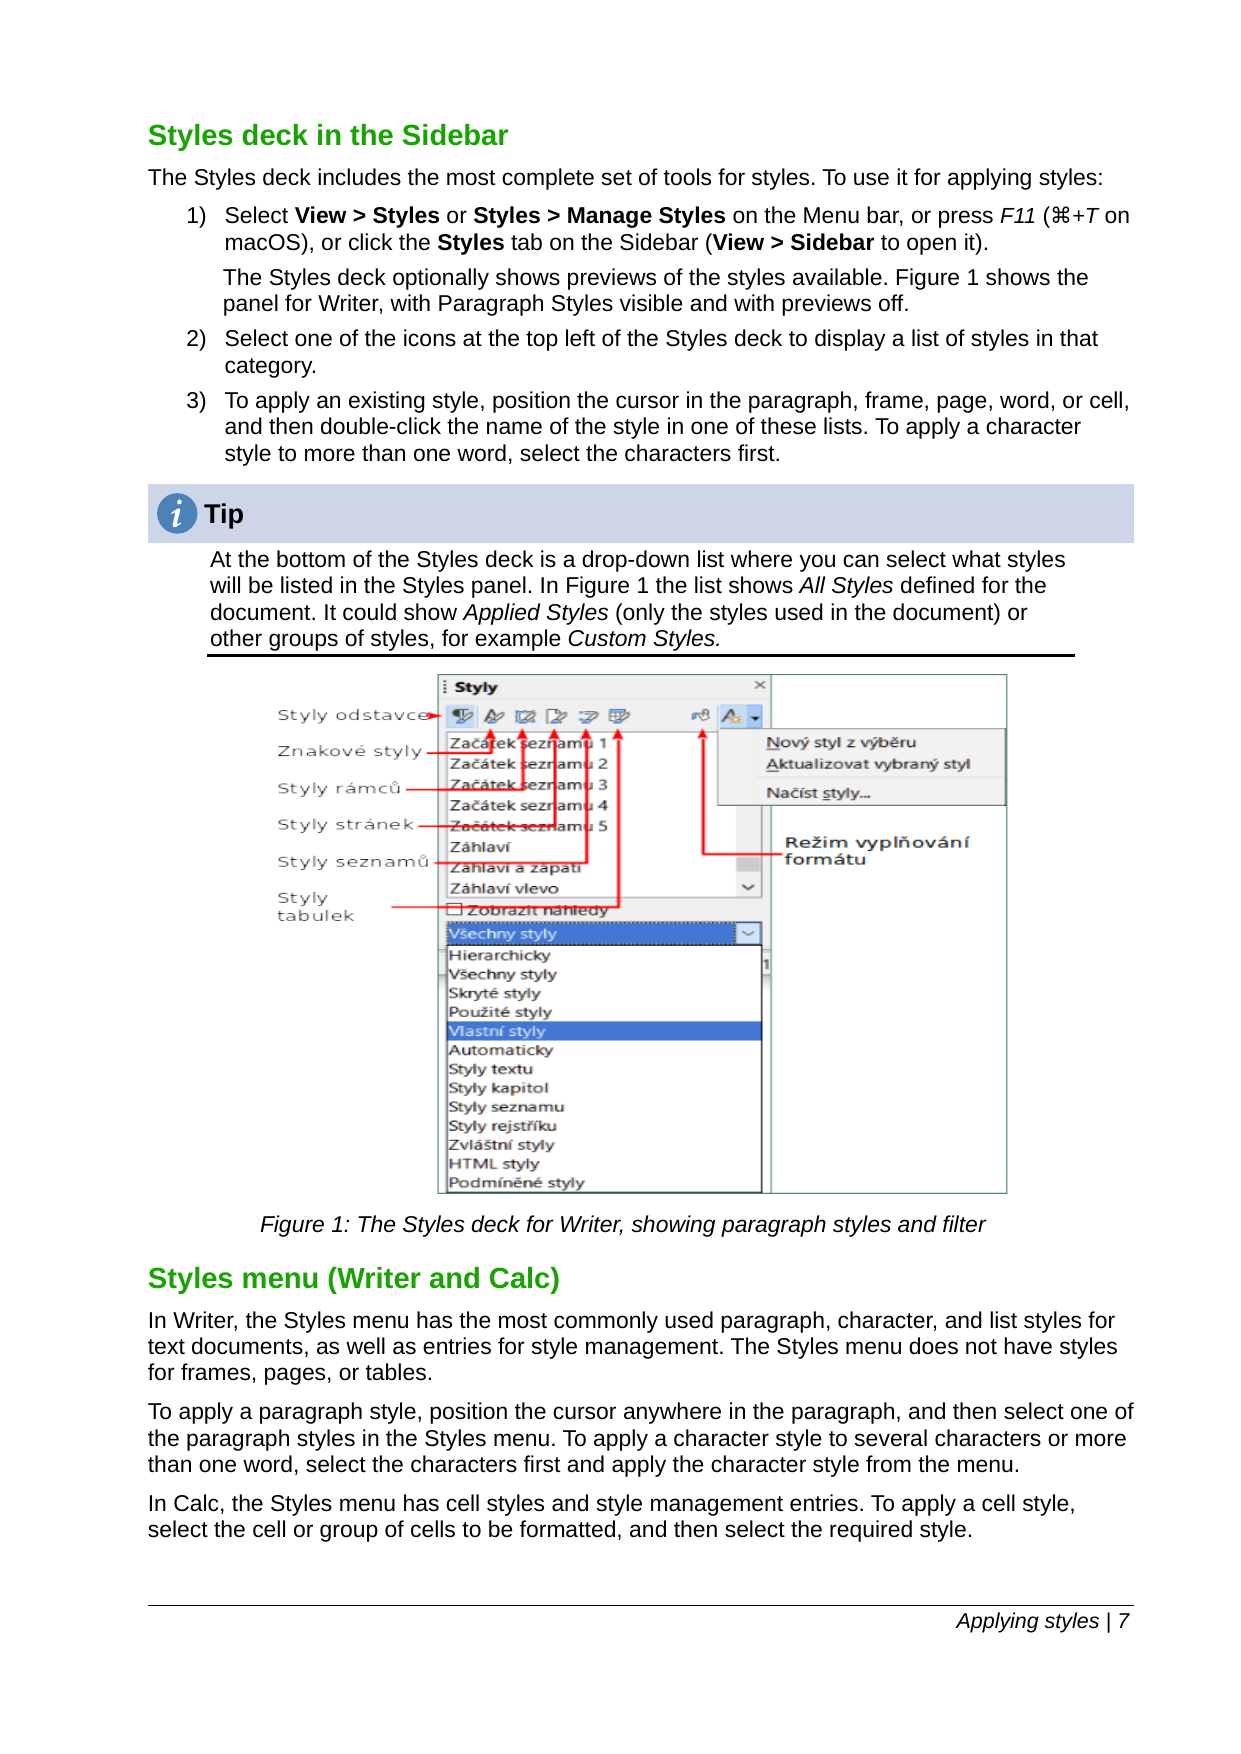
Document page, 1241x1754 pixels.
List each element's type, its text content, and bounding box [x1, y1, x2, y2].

text In Writer, the Styles menu has the most commonly used paragraph, character, and list styles for text documents, as well as entries for style management. The Styles menu does not have styles for frames, pages, or tables. [148, 1307, 1134, 1386]
text At the bottom of the Styles deck is a drop-down list where you can select what styles will be listed in the Styles panel. In Figure 1 the list shows All Styles defined for the document. It could show Applied Styles (only the styles used in the document) or other groups of styles, for example Custom Styles. [207, 543, 1075, 654]
list The Styles deck optionally shows previews of the styles available. Figure 1 shows the panel for Writer, with Paragraph Styles visible and with previews off. [223, 264, 1134, 317]
list To apply an existing style, position the cursor in the paragraph, frame, page, word, or cell, and then double-click the name of the style in one of these lists. To apply a character style to more than one word, select the characters first. [207, 387, 1134, 466]
list The Styles deck includes the most complete set of tools for styles. To use it for applying styles: [148, 163, 1134, 190]
text To apply a paragraph style, position the cursor anywhere in the paragraph, and then select one of the paragraph styles in the Styles menu. To apply a character style to several characters or more than one word, select the characters first and apply the character style from the menu. [148, 1398, 1134, 1477]
list Select one of the icons at the top left of the Styles deck to display a list of styles in that category. [207, 325, 1134, 378]
text In Calc, the Styles menu has cell styles and style management entries. To apply a cell style, select the cell or group of cells to be formatted, and then select the required style. [148, 1490, 1134, 1542]
picture [274, 674, 1008, 1194]
subtitle Styles menu (Writer and Calc) [148, 1261, 1134, 1295]
subtitle Tip [148, 484, 1134, 543]
subtitle Styles deck in the Sidebar [148, 118, 1134, 152]
text Figure 1: The Styles deck for Writer, showing paragraph styles and filter [260, 1211, 1022, 1238]
list Select View > Styles or Styles > Manage Styles on the Menu bar, or press F11 (⌘+T on macOS), or click the Styles tab on the Sidebar (View > Sidebar to open it). [207, 202, 1134, 255]
